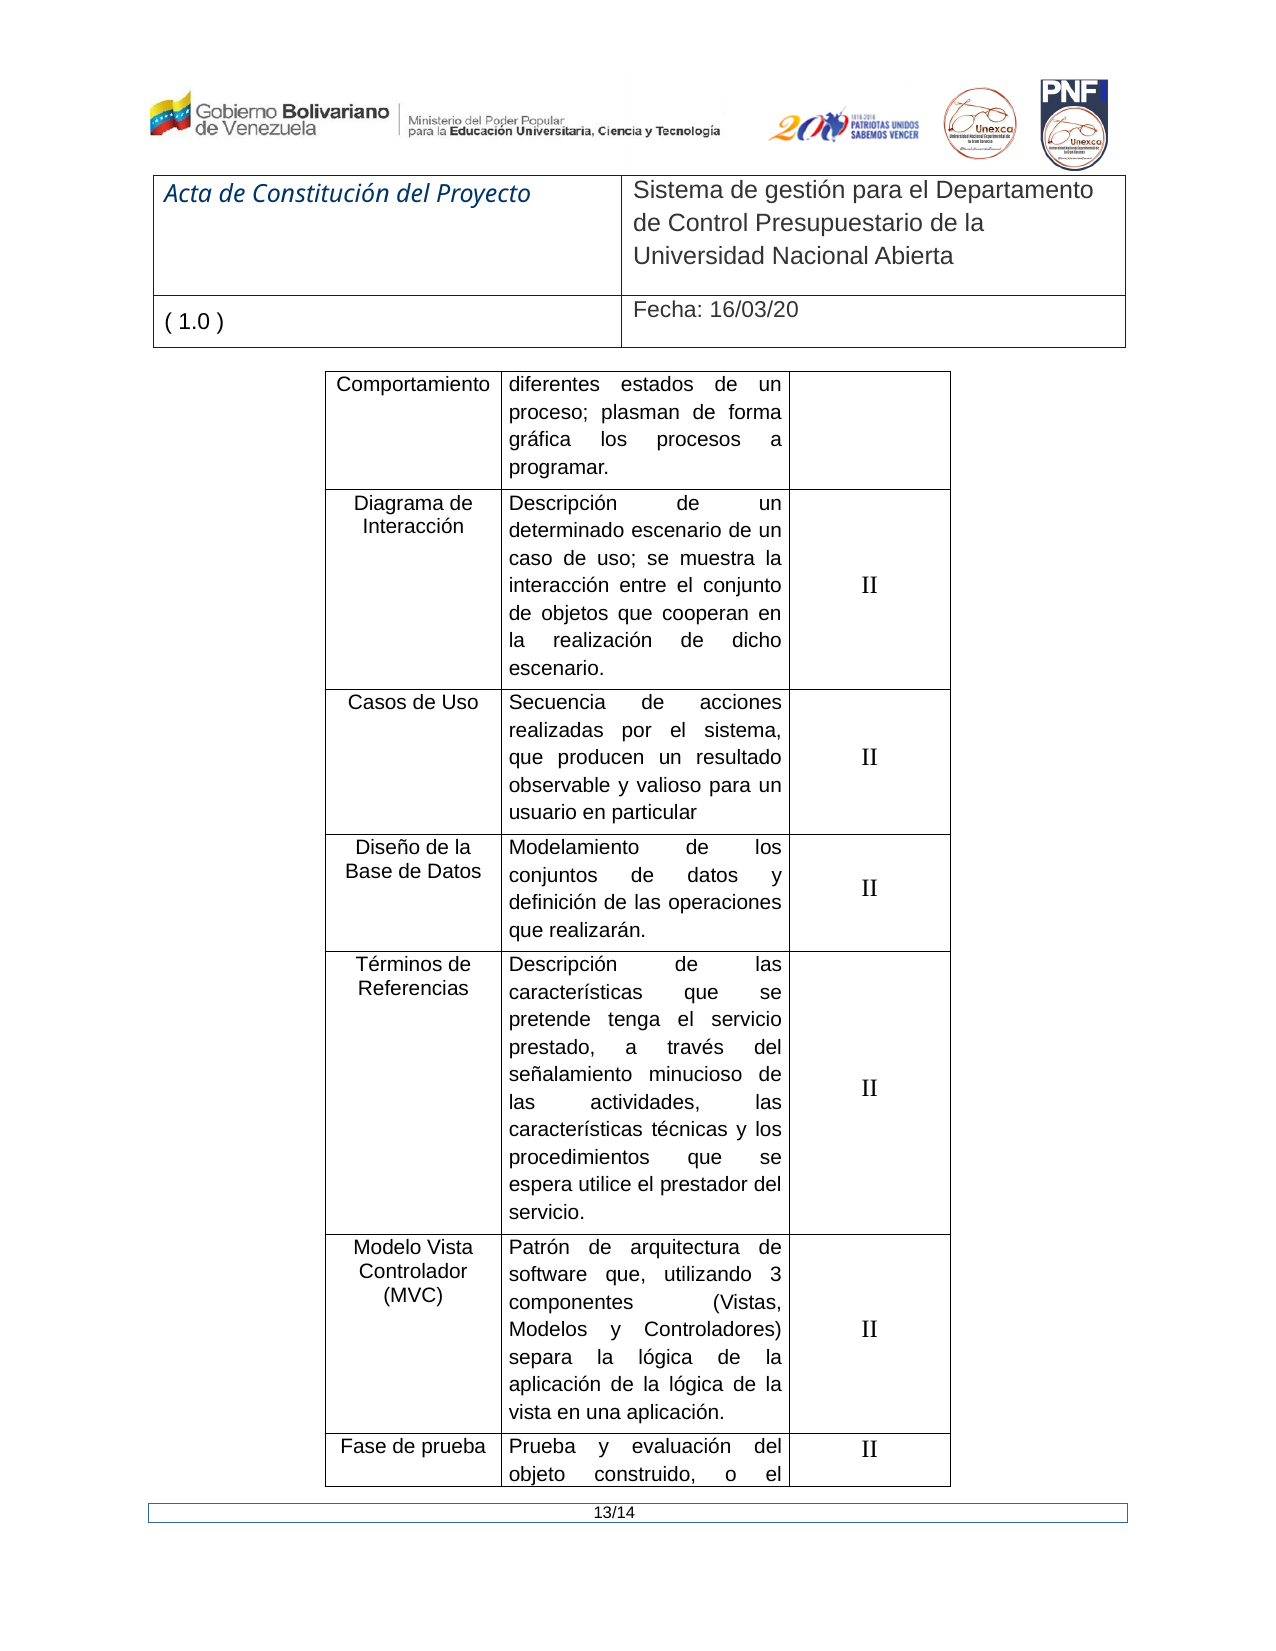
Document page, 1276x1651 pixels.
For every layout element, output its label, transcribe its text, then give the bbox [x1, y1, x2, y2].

table_cell Secuencia de acciones realizadas por el sistema, que producen un resultado observable y valioso para un usuario en particular [502, 690, 789, 834]
table_cell Fase de prueba [326, 1434, 501, 1486]
table_cell II [790, 1434, 950, 1486]
table_cell Descripción de un determinado escenario de un caso de uso; se muestra la interacción entre el conjunto de objetos que cooperan en la realización de dicho escenario. [502, 490, 789, 689]
table_cell Patrón de arquitectura de software que, utilizando 3 componentes (Vistas, Modelos y Controladores) separa la lógica de la aplicación de la lógica de la vista en una aplicación. [502, 1235, 789, 1433]
table_cell II [790, 1235, 950, 1433]
table_cell Diagrama de Interacción [326, 490, 501, 689]
table_cell II [790, 690, 950, 834]
table_cell II [790, 490, 950, 689]
table_cell Descripción de las características que se pretende tenga el servicio prestado, a través del señalamiento minucioso de las actividades, las características técnicas y los procedimientos que se espera utilice el prestador del servicio. [502, 952, 789, 1233]
table_cell Prueba y evaluación del objeto construido, o el [502, 1434, 789, 1486]
table_cell II [790, 835, 950, 951]
table_cell II [790, 952, 950, 1233]
table_cell Comportamiento [326, 372, 501, 489]
table_cell Modelamiento de los conjuntos de datos y definición de las operaciones que realizarán. [502, 835, 789, 951]
table_cell Casos de Uso [326, 690, 501, 834]
table_cell Modelo Vista Controlador (MVC) [326, 1235, 501, 1433]
table_cell diferentes estados de un proceso; plasman de forma gráfica los procesos a programar. [502, 372, 789, 489]
table_cell [790, 372, 950, 489]
table_cell Términos de Referencias [326, 952, 501, 1233]
table_cell Diseño de la Base de Datos [326, 835, 501, 951]
